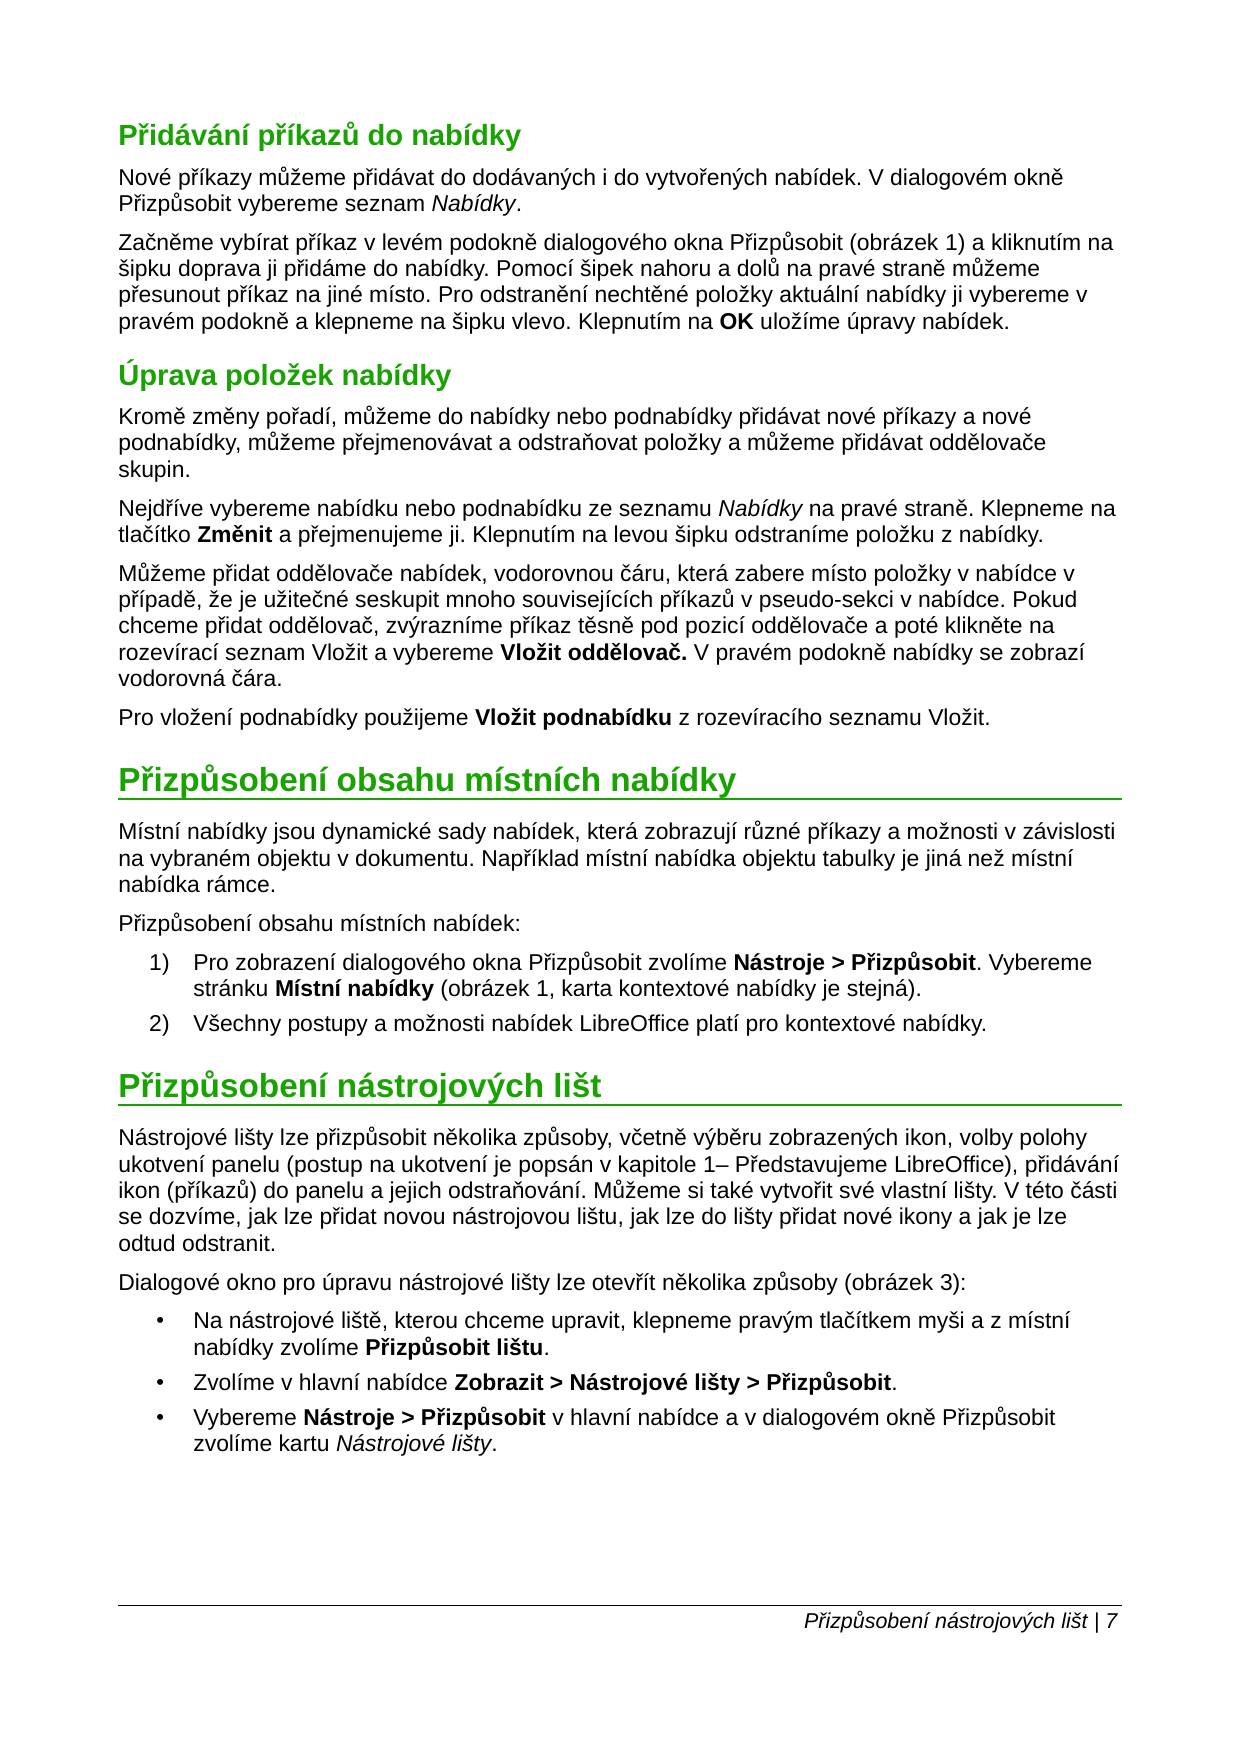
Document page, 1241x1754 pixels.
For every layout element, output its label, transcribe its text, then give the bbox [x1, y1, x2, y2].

text Pro vložení podnabídky použijeme Vložit podnabídku z rozevíracího seznamu Vložit. [118, 704, 1122, 730]
text Nejdříve vybereme nabídku nebo podnabídku ze seznamu Nabídky na pravé straně. Klepneme na tlačítko Změnit a přejmenujeme ji. Klepnutím na levou šipku odstraníme položku z nabídky. [118, 494, 1122, 547]
text Nástrojové lišty lze přizpůsobit několika způsoby, včetně výběru zobrazených ikon, volby polohy ukotvení panelu (postup na ukotvení je popsán v kapitole 1– Představujeme LibreOffice), přidávání ikon (příkazů) do panelu a jejich odstraňování. Můžeme si také vytvořit své vlastní lišty. V této části se dozvíme, jak lze přidat novou nástrojovou lištu, jak lze do lišty přidat nové ikony a jak je lze odtud odstranit. [118, 1124, 1122, 1256]
list Vybereme Nástroje > Přizpůsobit v hlavní nabídce a v dialogovém okně Přizpůsobit zvolíme kartu Nástrojové lišty. [156, 1404, 1122, 1457]
list Pro zobrazení dialogového okna Přizpůsobit zvolíme Nástroje > Přizpůsobit. Vybereme stránku Místní nabídky (obrázek 1, karta kontextové nabídky je stejná). [169, 948, 1122, 1001]
subtitle Přidávání příkazů do nabídky [118, 118, 1122, 152]
text Místní nabídky jsou dynamické sady nabídek, která zobrazují různé příkazy a možnosti v závislosti na vybraném objektu v dokumentu. Například místní nabídka objektu tabulky je jiná než místní nabídka rámce. [118, 818, 1122, 897]
list Přizpůsobení obsahu místních nabídek: [118, 910, 1122, 936]
text Kromě změny pořadí, můžeme do nabídky nebo podnabídky přidávat nové příkazy a nové podnabídky, můžeme přejmenovávat a odstraňovat položky a můžeme přidávat oddělovače skupin. [118, 403, 1122, 482]
text Začněme vybírat příkaz v levém podokně dialogového okna Přizpůsobit (obrázek 1) a kliknutím na šipku doprava ji přidáme do nabídky. Pomocí šipek nahoru a dolů na pravé straně můžeme přesunout příkaz na jiné místo. Pro odstranění nechtěné položky aktuální nabídky ji vybereme v pravém podokně a klepneme na šipku vlevo. Klepnutím na OK uložíme úpravy nabídek. [118, 229, 1122, 334]
list Dialogové okno pro úpravu nástrojové lišty lze otevřít několika způsoby (obrázek 3): [118, 1268, 1122, 1295]
text Můžeme přidat oddělovače nabídek, vodorovnou čáru, která zabere místo položky v nabídce v případě, že je užitečné seskupit mnoho souvisejících příkazů v pseudo-sekci v nabídce. Pokud chceme přidat oddělovač, zvýrazníme příkaz těsně pod pozicí oddělovače a poté klikněte na rozevírací seznam Vložit a vybereme Vložit oddělovač. V pravém podokně nabídky se zobrazí vodorovná čára. [118, 560, 1122, 692]
list Všechny postupy a možnosti nabídek LibreOffice platí pro kontextové nabídky. [169, 1010, 1122, 1036]
subtitle Úprava položek nabídky [118, 358, 1122, 391]
list Zvolíme v hlavní nabídce Zobrazit > Nástrojové lišty > Přizpůsobit. [156, 1369, 1122, 1395]
subtitle Přizpůsobení obsahu místních nabídky [118, 760, 1122, 798]
text Nové příkazy můžeme přidávat do dodávaných i do vytvořených nabídek. V dialogovém okně Přizpůsobit vybereme seznam Nabídky. [118, 163, 1122, 216]
list Na nástrojové liště, kterou chceme upravit, klepneme pravým tlačítkem myši a z místní nabídky zvolíme Přizpůsobit lištu. [156, 1307, 1122, 1360]
subtitle Přizpůsobení nástrojových lišt [118, 1066, 1122, 1104]
